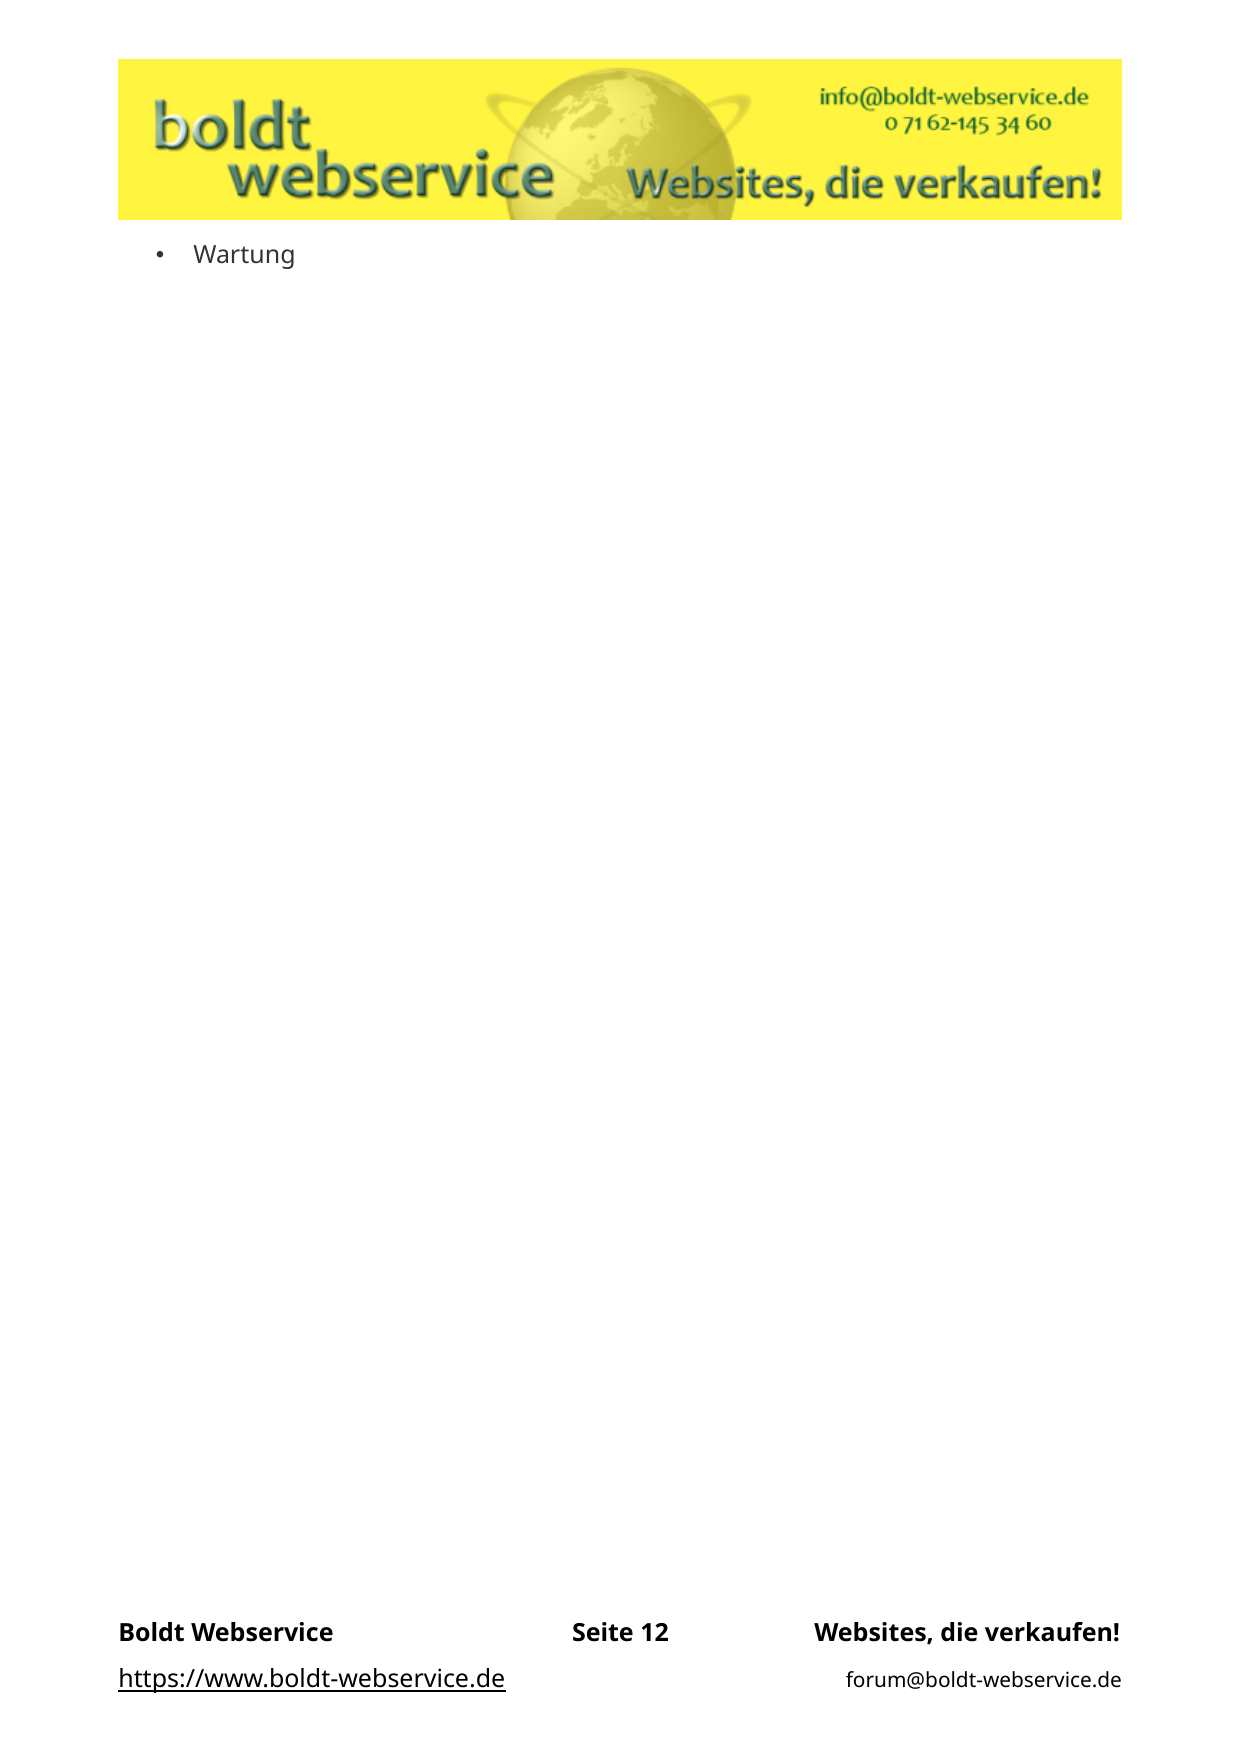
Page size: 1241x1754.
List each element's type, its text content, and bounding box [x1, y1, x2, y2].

picture [118, 59, 1123, 220]
list Wartung [156, 236, 1122, 270]
